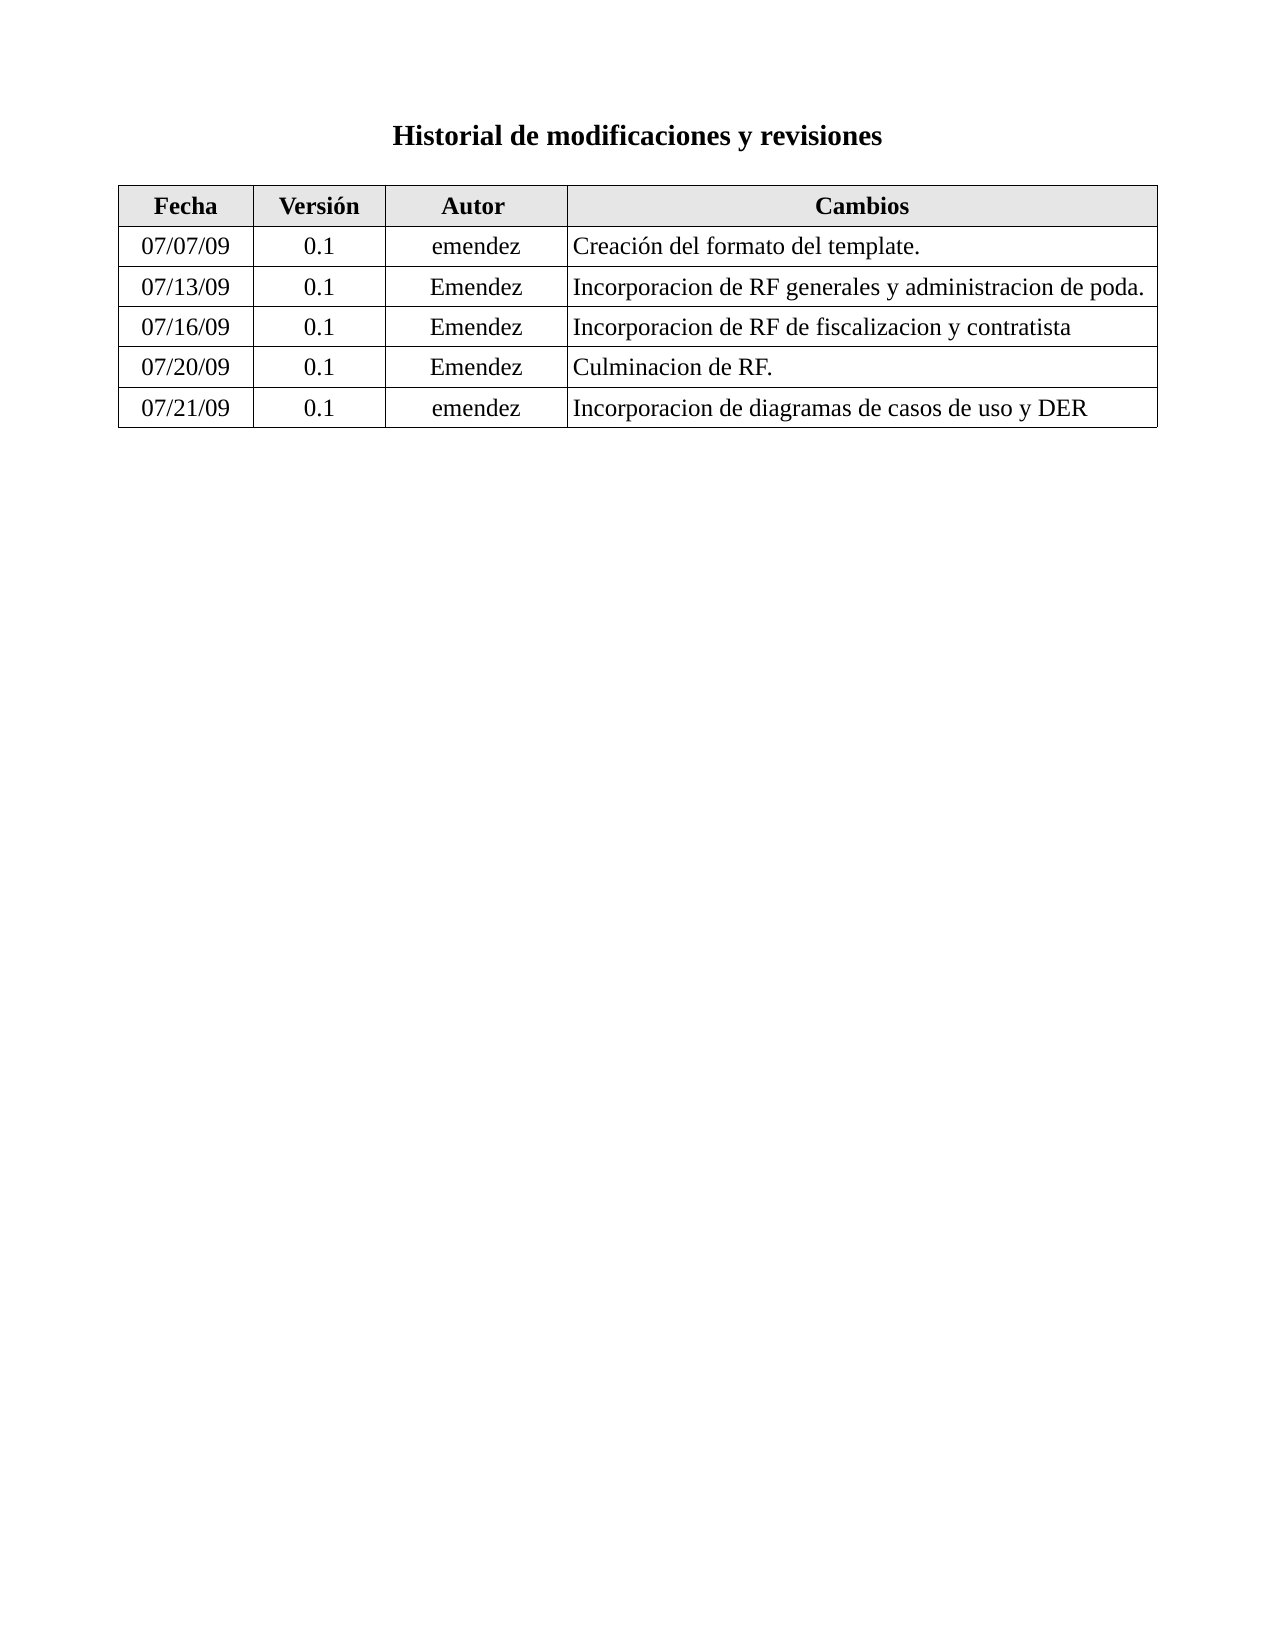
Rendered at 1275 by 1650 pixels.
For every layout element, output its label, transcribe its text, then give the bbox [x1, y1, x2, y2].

table_cell Incorporacion de RF de fiscalizacion y contratista [568, 307, 1157, 346]
table_cell emendez [386, 388, 567, 427]
table_cell Emendez [386, 347, 567, 387]
table_cell 0.1 [254, 307, 385, 346]
table_cell 13/07/09 [119, 267, 253, 306]
table_cell 16/07/09 [119, 307, 253, 346]
table_cell Incorporacion de RF generales y administracion de poda. [568, 267, 1157, 306]
text Historial de modificaciones y revisiones [118, 118, 1157, 152]
table_cell 20/07/09 [119, 347, 253, 387]
table_cell 0.1 [254, 388, 385, 427]
table_header Autor [386, 186, 567, 226]
table_cell 21/07/09 [119, 388, 253, 427]
table_cell Emendez [386, 307, 567, 346]
table_cell 0.1 [254, 347, 385, 387]
table_cell Culminacion de RF. [568, 347, 1157, 387]
table_cell 0,1 [254, 227, 385, 266]
table_cell Creación del formato del template. [568, 227, 1157, 266]
table_cell 07/07/09 [119, 227, 253, 266]
table_header Versión [254, 186, 385, 226]
table_header Fecha [119, 186, 253, 226]
table_cell Emendez [386, 267, 567, 306]
table_cell Incorporacion de diagramas de casos de uso y DER [568, 388, 1157, 427]
table_header Cambios [568, 186, 1157, 226]
table_cell 0.1 [254, 267, 385, 306]
table_cell emendez [386, 227, 567, 266]
